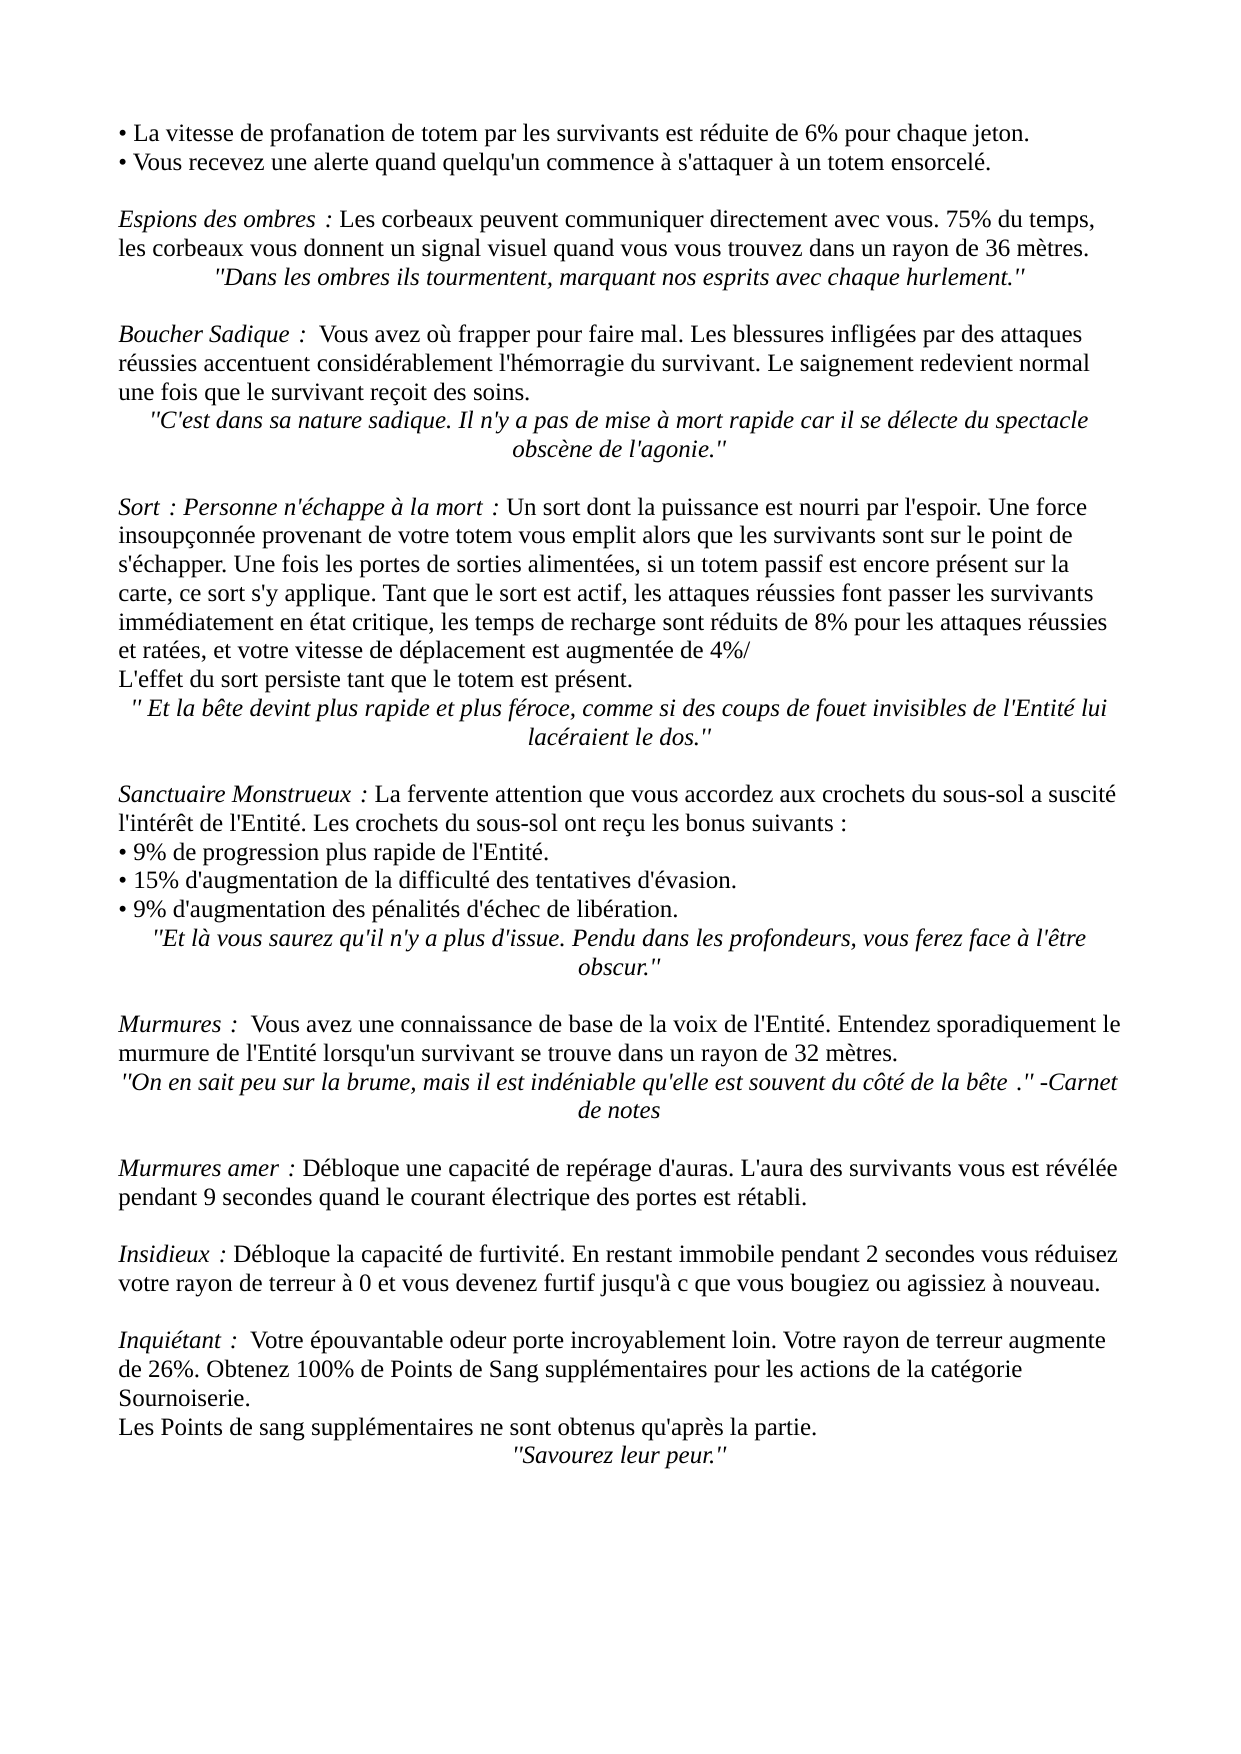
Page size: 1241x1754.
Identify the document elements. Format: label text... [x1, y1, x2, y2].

text • 9% de progression plus rapide de l'Entité. [118, 837, 1122, 866]
text Sanctuaire Monstrueux : La fervente attention que vous accordez aux crochets du sous-sol a suscité l'intérêt de l'Entité. Les crochets du sous-sol ont reçu les bonus suivants : [118, 779, 1122, 837]
text • Vous recevez une alerte quand quelqu'un commence à s'attaquer à un totem ensorcelé. [118, 147, 1122, 176]
text • 9% d'augmentation des pénalités d'échec de libération. [118, 894, 1122, 923]
text Insidieux : Débloque la capacité de furtivité. En restant immobile pendant 2 secondes vous réduisez votre rayon de terreur à 0 et vous devenez furtif jusqu'à c que vous bougiez ou agissiez à nouveau. [118, 1239, 1122, 1297]
text L'effet du sort persiste tant que le totem est présent. [118, 664, 1122, 693]
text • La vitesse de profanation de totem par les survivants est réduite de 6% pour chaque jeton. [118, 118, 1122, 147]
text Sort : Personne n'échappe à la mort : Un sort dont la puissance est nourri par l'espoir. Une force insoupçonnée provenant de votre totem vous emplit alors que les survivants sont sur le point de s'échapper. Une fois les portes de sorties alimentées, si un totem passif est encore présent sur la carte, ce sort s'y applique. Tant que le sort est actif, les attaques réussies font passer les survivants immédiatement en état critique, les temps de recharge sont réduits de 8% pour les attaques réussies et ratées, et votre vitesse de déplacement est augmentée de 4%/ [118, 492, 1122, 664]
text Murmures : Vous avez une connaissance de base de la voix de l'Entité. Entendez sporadiquement le murmure de l'Entité lorsqu'un survivant se trouve dans un rayon de 32 mètres. [118, 1009, 1122, 1067]
text Inquiétant : Votre épouvantable odeur porte incroyablement loin. Votre rayon de terreur augmente de 26%. Obtenez 100% de Points de Sang supplémentaires pour les actions de la catégorie Sournoiserie. [118, 1326, 1122, 1412]
text ''C'est dans sa nature sadique. Il n'y a pas de mise à mort rapide car il se délecte du spectacle obscène de l'agonie.'' [118, 406, 1122, 463]
text ''Savourez leur peur.'' [118, 1441, 1122, 1469]
text '' Et la bête devint plus rapide et plus féroce, comme si des coups de fouet invisibles de l'Entité lui lacéraient le dos.'' [118, 693, 1122, 751]
text Boucher Sadique : Vous avez où frapper pour faire mal. Les blessures infligées par des attaques réussies accentuent considérablement l'hémorragie du survivant. Le saignement redevient normal une fois que le survivant reçoit des soins. [118, 319, 1122, 406]
text ''Dans les ombres ils tourmentent, marquant nos esprits avec chaque hurlement.'' [118, 262, 1122, 291]
text ''On en sait peu sur la brume, mais il est indéniable qu'elle est souvent du côté de la bête .'' -Carnet de notes [118, 1067, 1122, 1124]
text Les Points de sang supplémentaires ne sont obtenus qu'après la partie. [118, 1412, 1122, 1441]
text • 15% d'augmentation de la difficulté des tentatives d'évasion. [118, 866, 1122, 894]
text Espions des ombres : Les corbeaux peuvent communiquer directement avec vous. 75% du temps, les corbeaux vous donnent un signal visuel quand vous vous trouvez dans un rayon de 36 mètres. [118, 204, 1122, 262]
text Murmures amer : Débloque une capacité de repérage d'auras. L'aura des survivants vous est révélée pendant 9 secondes quand le courant électrique des portes est rétabli. [118, 1153, 1122, 1211]
text ''Et là vous saurez qu'il n'y a plus d'issue. Pendu dans les profondeurs, vous ferez face à l'être obscur.'' [118, 923, 1122, 981]
